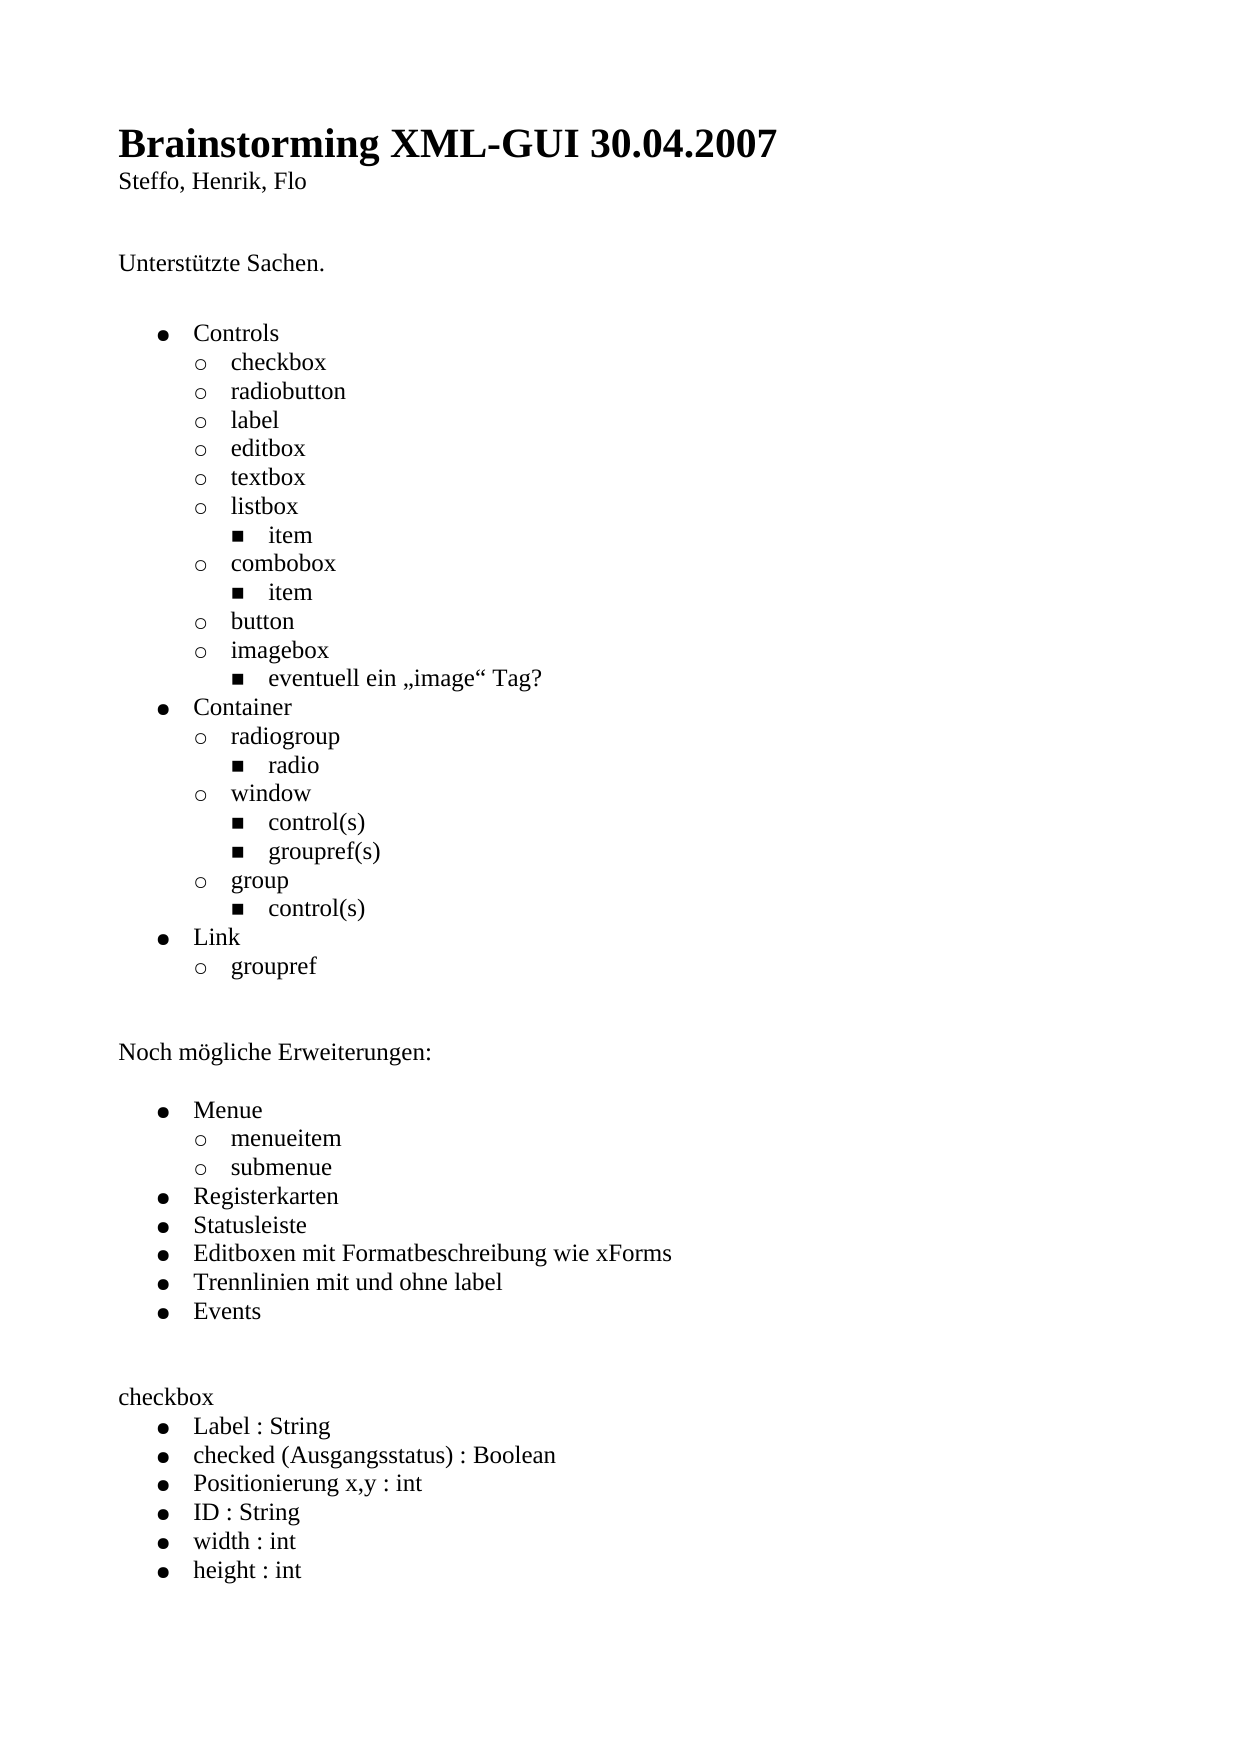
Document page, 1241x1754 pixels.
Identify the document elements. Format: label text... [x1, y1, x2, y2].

list width : int [156, 1526, 1122, 1555]
text Steffo, Henrik, Flo [118, 166, 1122, 195]
list radiogroup [193, 721, 1122, 750]
list Positionierung x,y : int [156, 1468, 1122, 1497]
list button [193, 606, 1122, 635]
list Editboxen mit Formatbeschreibung wie xForms [156, 1238, 1122, 1267]
list group [193, 865, 1122, 893]
list Controls [156, 318, 1122, 347]
list Label : String [156, 1411, 1122, 1440]
list groupref(s) [231, 836, 1122, 865]
list Trennlinien mit und ohne label [156, 1267, 1122, 1296]
list height : int [156, 1555, 1122, 1583]
list imagebox [193, 635, 1122, 663]
list item [231, 577, 1122, 606]
list listbox [193, 491, 1122, 520]
list editbox [193, 433, 1122, 462]
list Events [156, 1296, 1122, 1325]
list radiobutton [193, 376, 1122, 405]
list Menue [156, 1095, 1122, 1123]
list control(s) [231, 893, 1122, 922]
list groupref [193, 951, 1122, 980]
list textbox [193, 462, 1122, 491]
list label [193, 405, 1122, 433]
list Statusleiste [156, 1210, 1122, 1238]
list menueitem [193, 1123, 1122, 1152]
list combobox [193, 548, 1122, 577]
list eventuell ein „image“ Tag? [231, 663, 1122, 692]
text Brainstorming XML-GUI 30.04.2007 [118, 118, 1122, 166]
list Link [156, 922, 1122, 951]
text Noch mögliche Erweiterungen: [118, 1037, 1122, 1066]
list ID : String [156, 1497, 1122, 1526]
text checkbox [118, 1382, 1122, 1411]
list radio [231, 750, 1122, 778]
list control(s) [231, 807, 1122, 836]
list window [193, 778, 1122, 807]
list checked (Ausgangsstatus) : Boolean [156, 1440, 1122, 1468]
list submenue [193, 1152, 1122, 1181]
list checkbox [193, 347, 1122, 376]
list Container [156, 692, 1122, 721]
text Unterstützte Sachen. [118, 248, 1122, 277]
list Registerkarten [156, 1181, 1122, 1210]
list item [231, 520, 1122, 548]
